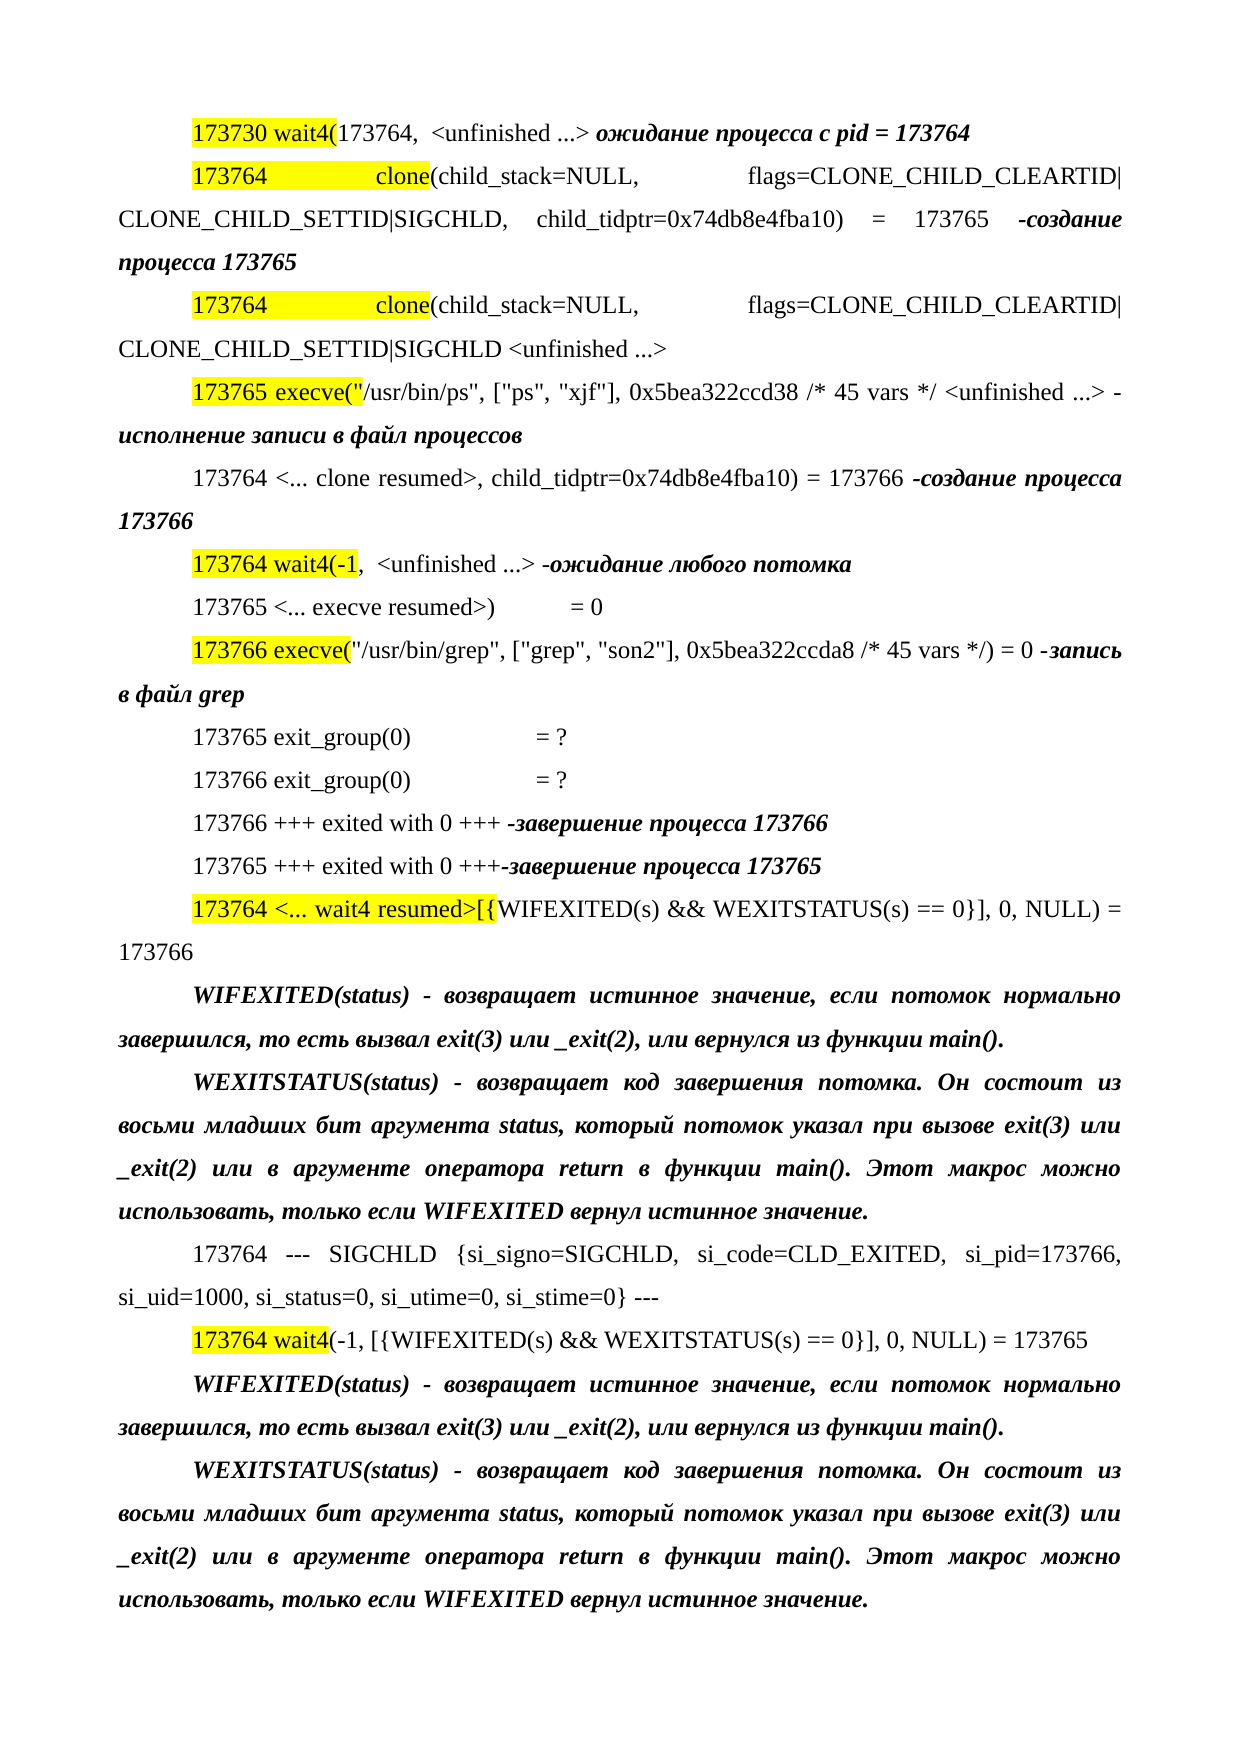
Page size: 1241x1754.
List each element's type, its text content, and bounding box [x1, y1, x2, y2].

text 173764 <... wait4 resumed>[{WIFEXITED(s) && WEXITSTATUS(s) == 0}], 0, NULL) = 173766 [118, 894, 1122, 966]
text WEXITSTATUS(status) - возвращает код завершения потомка. Он состоит из восьми младших бит аргумента status, который потомок указал при вызове exit(3) или _exit(2) или в аргументе оператора return в функции main(). Этот макрос можно использовать, только если WIFEXITED вернул истинное значение. [118, 1067, 1122, 1225]
text 173764 clone(child_stack=NULL, flags=CLONE_CHILD_CLEARTID|CLONE_CHILD_SETTID|SIGCHLD <unfinished ...> [118, 291, 1122, 362]
text 173765 <... execve resumed>) = 0 [118, 592, 1122, 621]
text WEXITSTATUS(status) - возвращает код завершения потомка. Он состоит из восьми младших бит аргумента status, который потомок указал при вызове exit(3) или _exit(2) или в аргументе оператора return в функции main(). Этот макрос можно использовать, только если WIFEXITED вернул истинное значение. [118, 1455, 1122, 1613]
text 173765 +++ exited with 0 +++-завершение процесса 173765 [118, 851, 1122, 880]
text 173764 wait4(-1, [{WIFEXITED(s) && WEXITSTATUS(s) == 0}], 0, NULL) = 173765 [118, 1326, 1122, 1354]
text WIFEXITED(status) - возвращает истинное значение, если потомок нормально завершился, то есть вызвал exit(3) или _exit(2), или вернулся из функции main(). [118, 981, 1122, 1052]
text WIFEXITED(status) - возвращает истинное значение, если потомок нормально завершился, то есть вызвал exit(3) или _exit(2), или вернулся из функции main(). [118, 1369, 1122, 1441]
text 173765 exit_group(0) = ? [118, 722, 1122, 751]
text 173764 wait4(-1, <unfinished ...> -ожидание любого потомка [118, 549, 1122, 578]
text 173764 <... clone resumed>, child_tidptr=0x74db8e4fba10) = 173766 -создание процесса 173766 [118, 463, 1122, 535]
text 173764 clone(child_stack=NULL, flags=CLONE_CHILD_CLEARTID|CLONE_CHILD_SETTID|SIGCHLD, child_tidptr=0x74db8e4fba10) = 173765 -создание процесса 173765 [118, 161, 1122, 276]
text 173766 execve("/usr/bin/grep", ["grep", "son2"], 0x5bea322ccda8 /* 45 vars */) = 0 -запись в файл grep [118, 636, 1122, 707]
text 173766 +++ exited with 0 +++ -завершение процесса 173766 [118, 808, 1122, 837]
text 173766 exit_group(0) = ? [118, 765, 1122, 794]
text 173730 wait4(173764, <unfinished ...> ожидание процесса с pid = 173764 [118, 118, 1122, 147]
text 173764 --- SIGCHLD {si_signo=SIGCHLD, si_code=CLD_EXITED, si_pid=173766, si_uid=1000, si_status=0, si_utime=0, si_stime=0} --- [118, 1239, 1122, 1311]
text 173765 execve("/usr/bin/ps", ["ps", "xjf"], 0x5bea322ccd38 /* 45 vars */ <unfinished ...> -исполнение записи в файл процессов [118, 377, 1122, 449]
